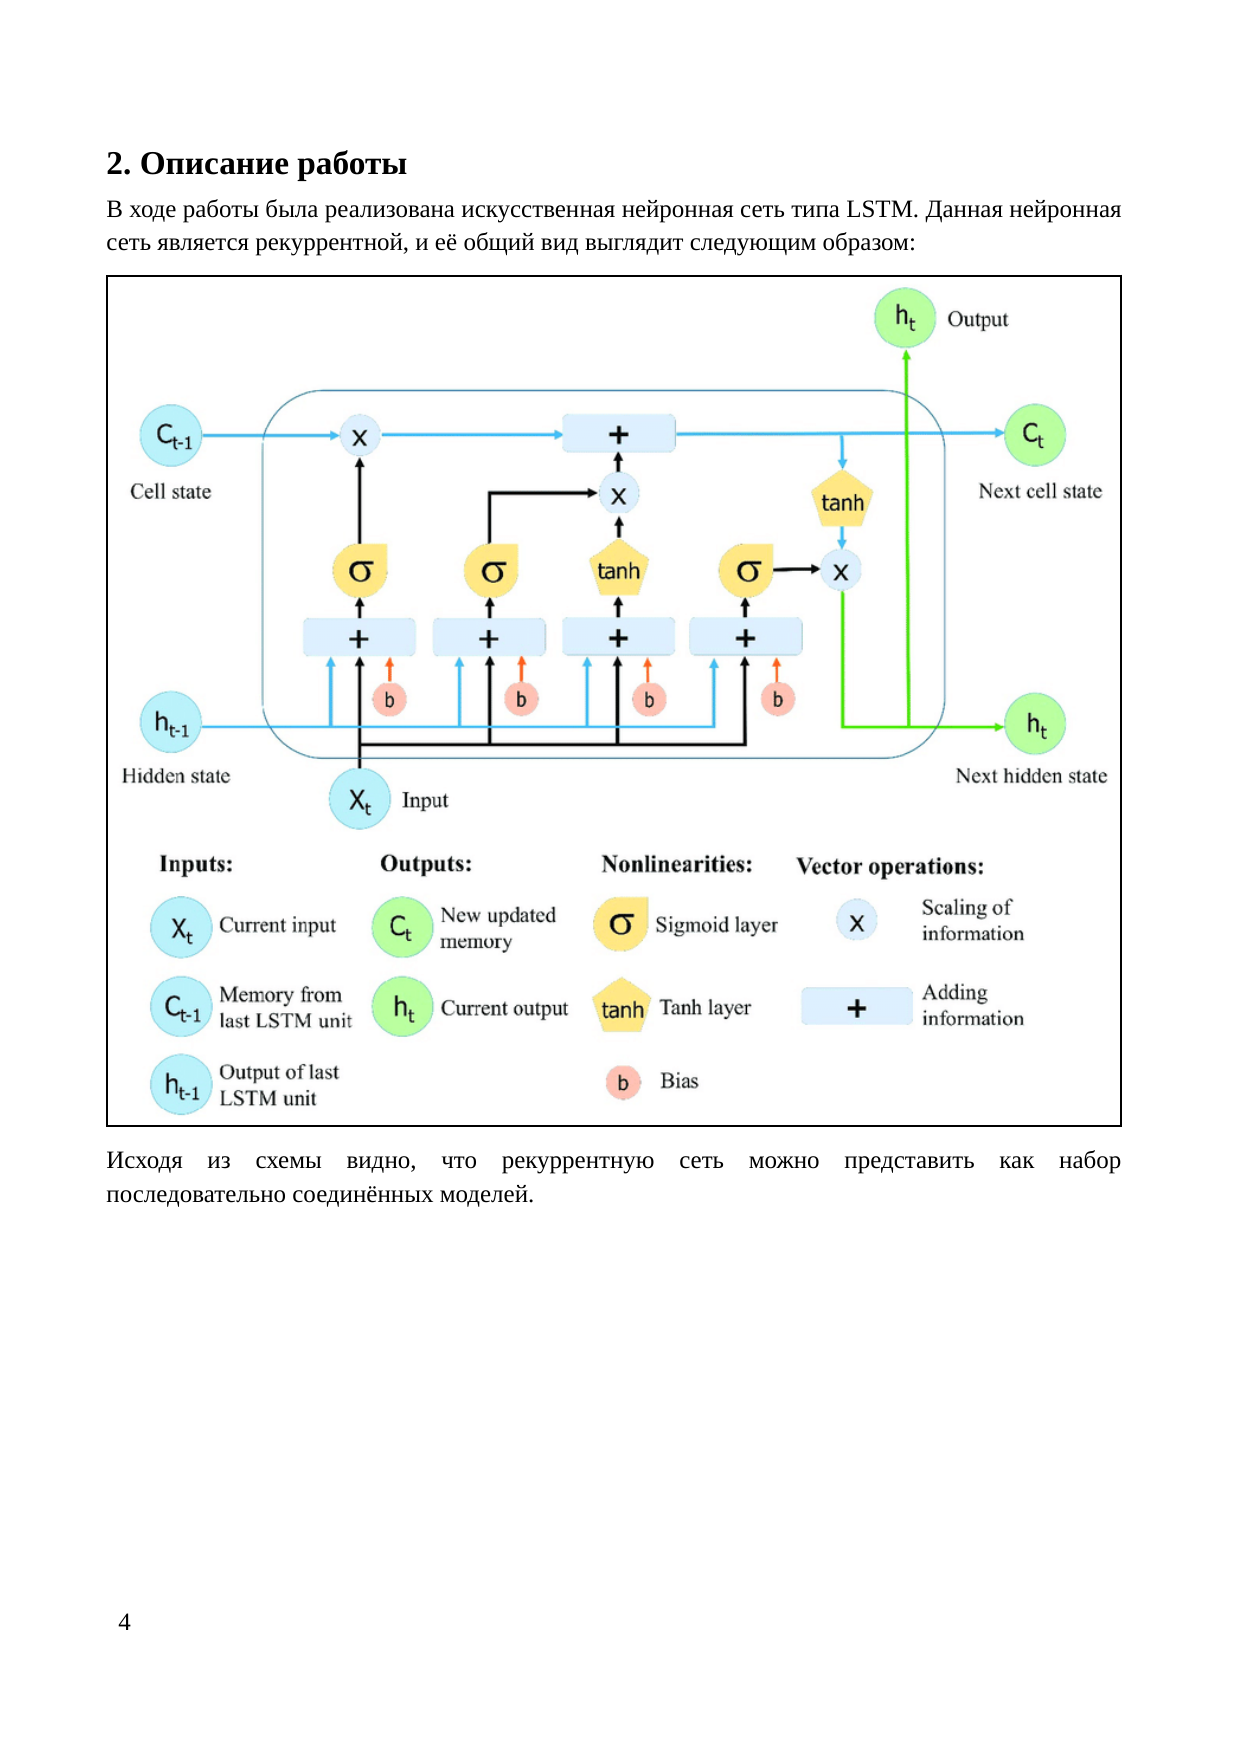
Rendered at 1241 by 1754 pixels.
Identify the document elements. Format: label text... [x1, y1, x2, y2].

text Исходя из схемы видно, что рекуррентную сеть можно представить как набор последовательно соединённых моделей. [106, 1146, 1122, 1207]
text В ходе работы была реализована искусственная нейронная сеть типа LSTM. Данная нейронная сеть является рекуррентной, и её общий вид выглядит следующим образом: [106, 194, 1122, 256]
subtitle Описание работы [106, 143, 1122, 181]
picture [111, 279, 1118, 1122]
